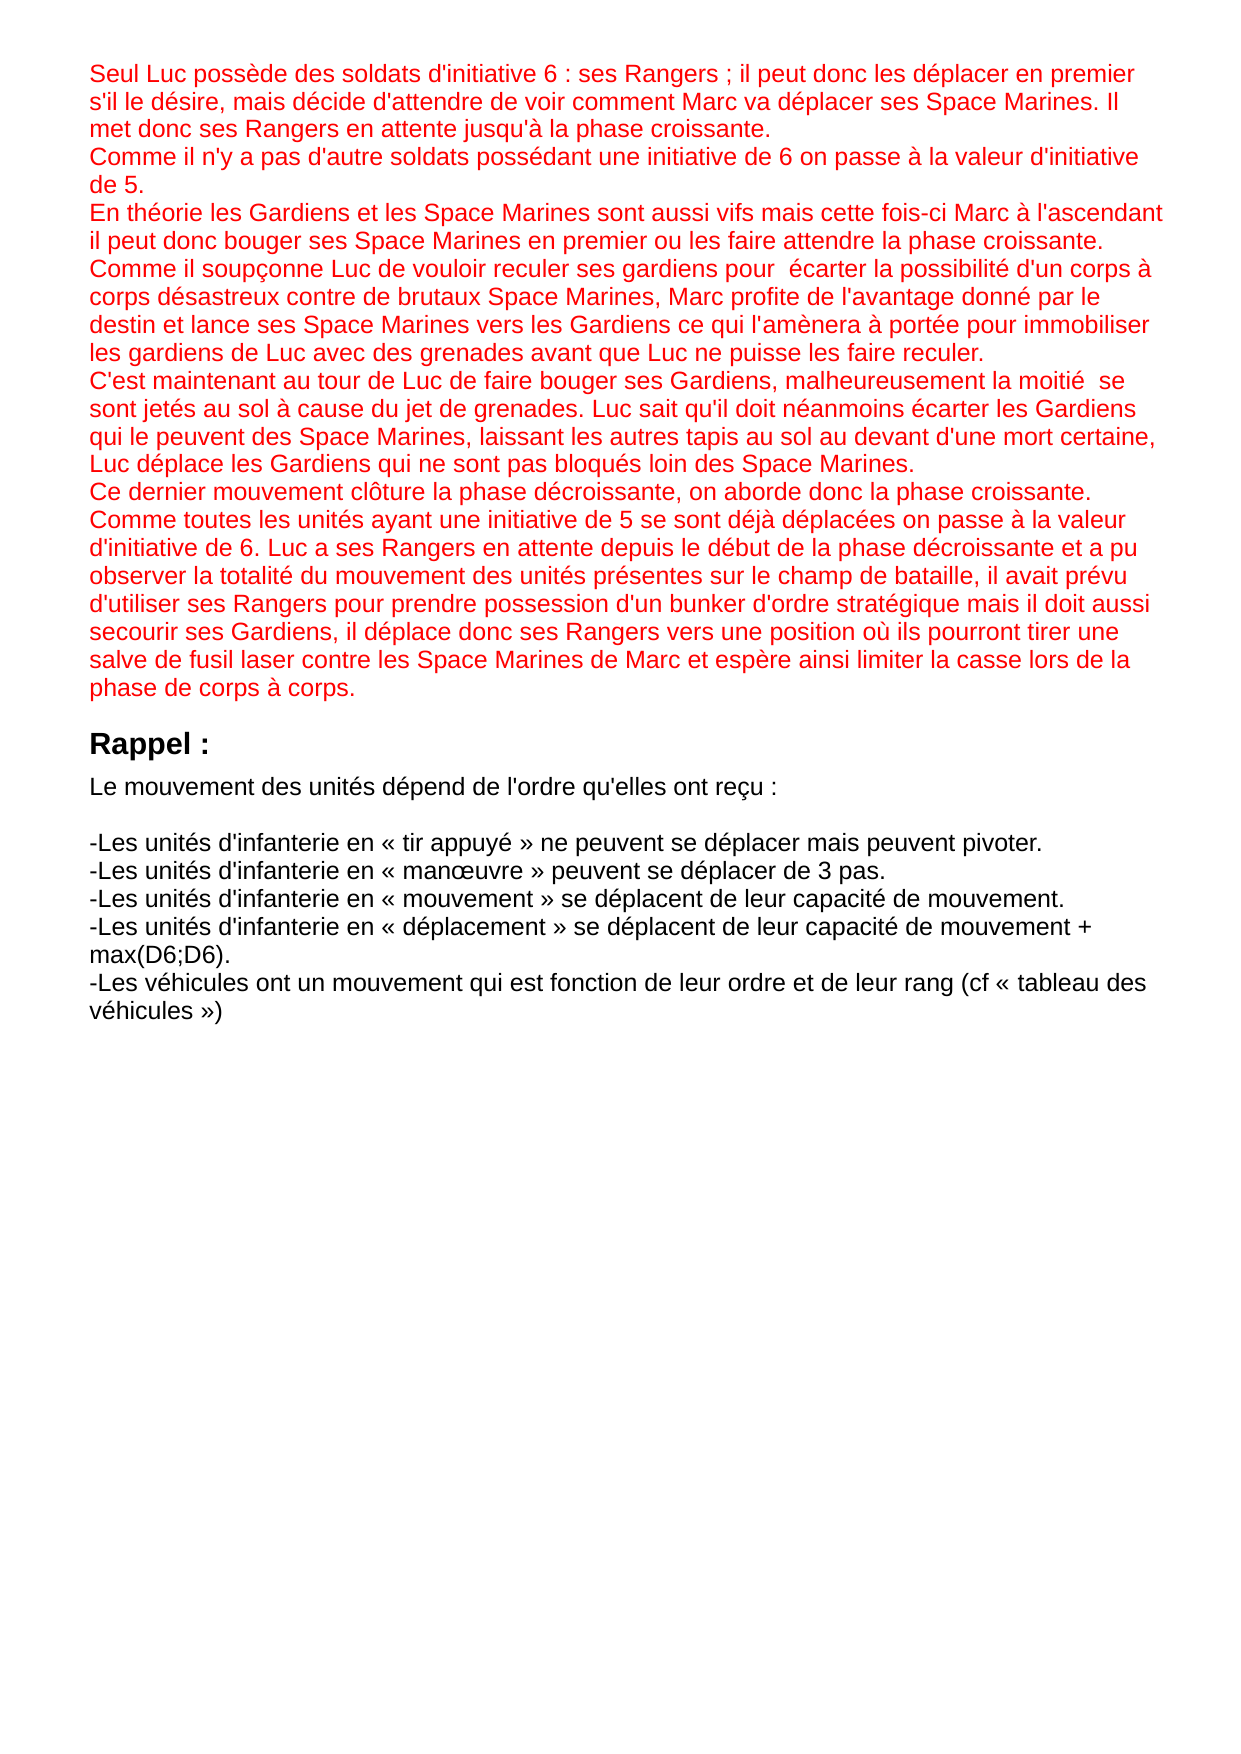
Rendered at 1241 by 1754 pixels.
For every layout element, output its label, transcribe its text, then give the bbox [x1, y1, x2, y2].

subtitle Comme il n'y a pas d'autre soldats possédant une initiative de 6 on passe à la valeur d'initiative de 5. [89, 143, 1165, 199]
subtitle -Les unités d'infanterie en « tir appuyé » ne peuvent se déplacer mais peuvent pivoter. [89, 829, 1165, 857]
subtitle Ce dernier mouvement clôture la phase décroissante, on aborde donc la phase croissante. Comme toutes les unités ayant une initiative de 5 se sont déjà déplacées on passe à la valeur d'initiative de 6. Luc a ses Rangers en attente depuis le début de la phase décroissante et a pu observer la totalité du mouvement des unités présentes sur le champ de bataille, il avait prévu d'utiliser ses Rangers pour prendre possession d'un bunker d'ordre stratégique mais il doit aussi secourir ses Gardiens, il déplace donc ses Rangers vers une position où ils pourront tirer une salve de fusil laser contre les Space Marines de Marc et espère ainsi limiter la casse lors de la phase de corps à corps. [89, 478, 1165, 701]
subtitle -Les véhicules ont un mouvement qui est fonction de leur ordre et de leur rang (cf « tableau des véhicules ») [89, 969, 1165, 1024]
subtitle Seul Luc possède des soldats d'initiative 6 : ses Rangers ; il peut donc les déplacer en premier s'il le désire, mais décide d'attendre de voir comment Marc va déplacer ses Space Marines. Il met donc ses Rangers en attente jusqu'à la phase croissante. [89, 59, 1165, 143]
subtitle -Les unités d'infanterie en « mouvement » se déplacent de leur capacité de mouvement. [89, 885, 1165, 913]
subtitle -Les unités d'infanterie en « déplacement » se déplacent de leur capacité de mouvement + max(D6;D6). [89, 913, 1165, 969]
subtitle C'est maintenant au tour de Luc de faire bouger ses Gardiens, malheureusement la moitié se sont jetés au sol à cause du jet de grenades. Luc sait qu'il doit néanmoins écarter les Gardiens qui le peuvent des Space Marines, laissant les autres tapis au sol au devant d'une mort certaine, Luc déplace les Gardiens qui ne sont pas bloqués loin des Space Marines. [89, 366, 1165, 478]
subtitle En théorie les Gardiens et les Space Marines sont aussi vifs mais cette fois-ci Marc à l'ascendant il peut donc bouger ses Space Marines en premier ou les faire attendre la phase croissante. Comme il soupçonne Luc de vouloir reculer ses gardiens pour écarter la possibilité d'un corps à corps désastreux contre de brutaux Space Marines, Marc profite de l'avantage donné par le destin et lance ses Space Marines vers les Gardiens ce qui l'amènera à portée pour immobiliser les gardiens de Luc avec des grenades avant que Luc ne puisse les faire reculer. [89, 199, 1165, 366]
subtitle Rappel : [89, 726, 1165, 761]
subtitle -Les unités d'infanterie en « manœuvre » peuvent se déplacer de 3 pas. [89, 857, 1165, 885]
subtitle Le mouvement des unités dépend de l'ordre qu'elles ont reçu : [89, 773, 1165, 801]
